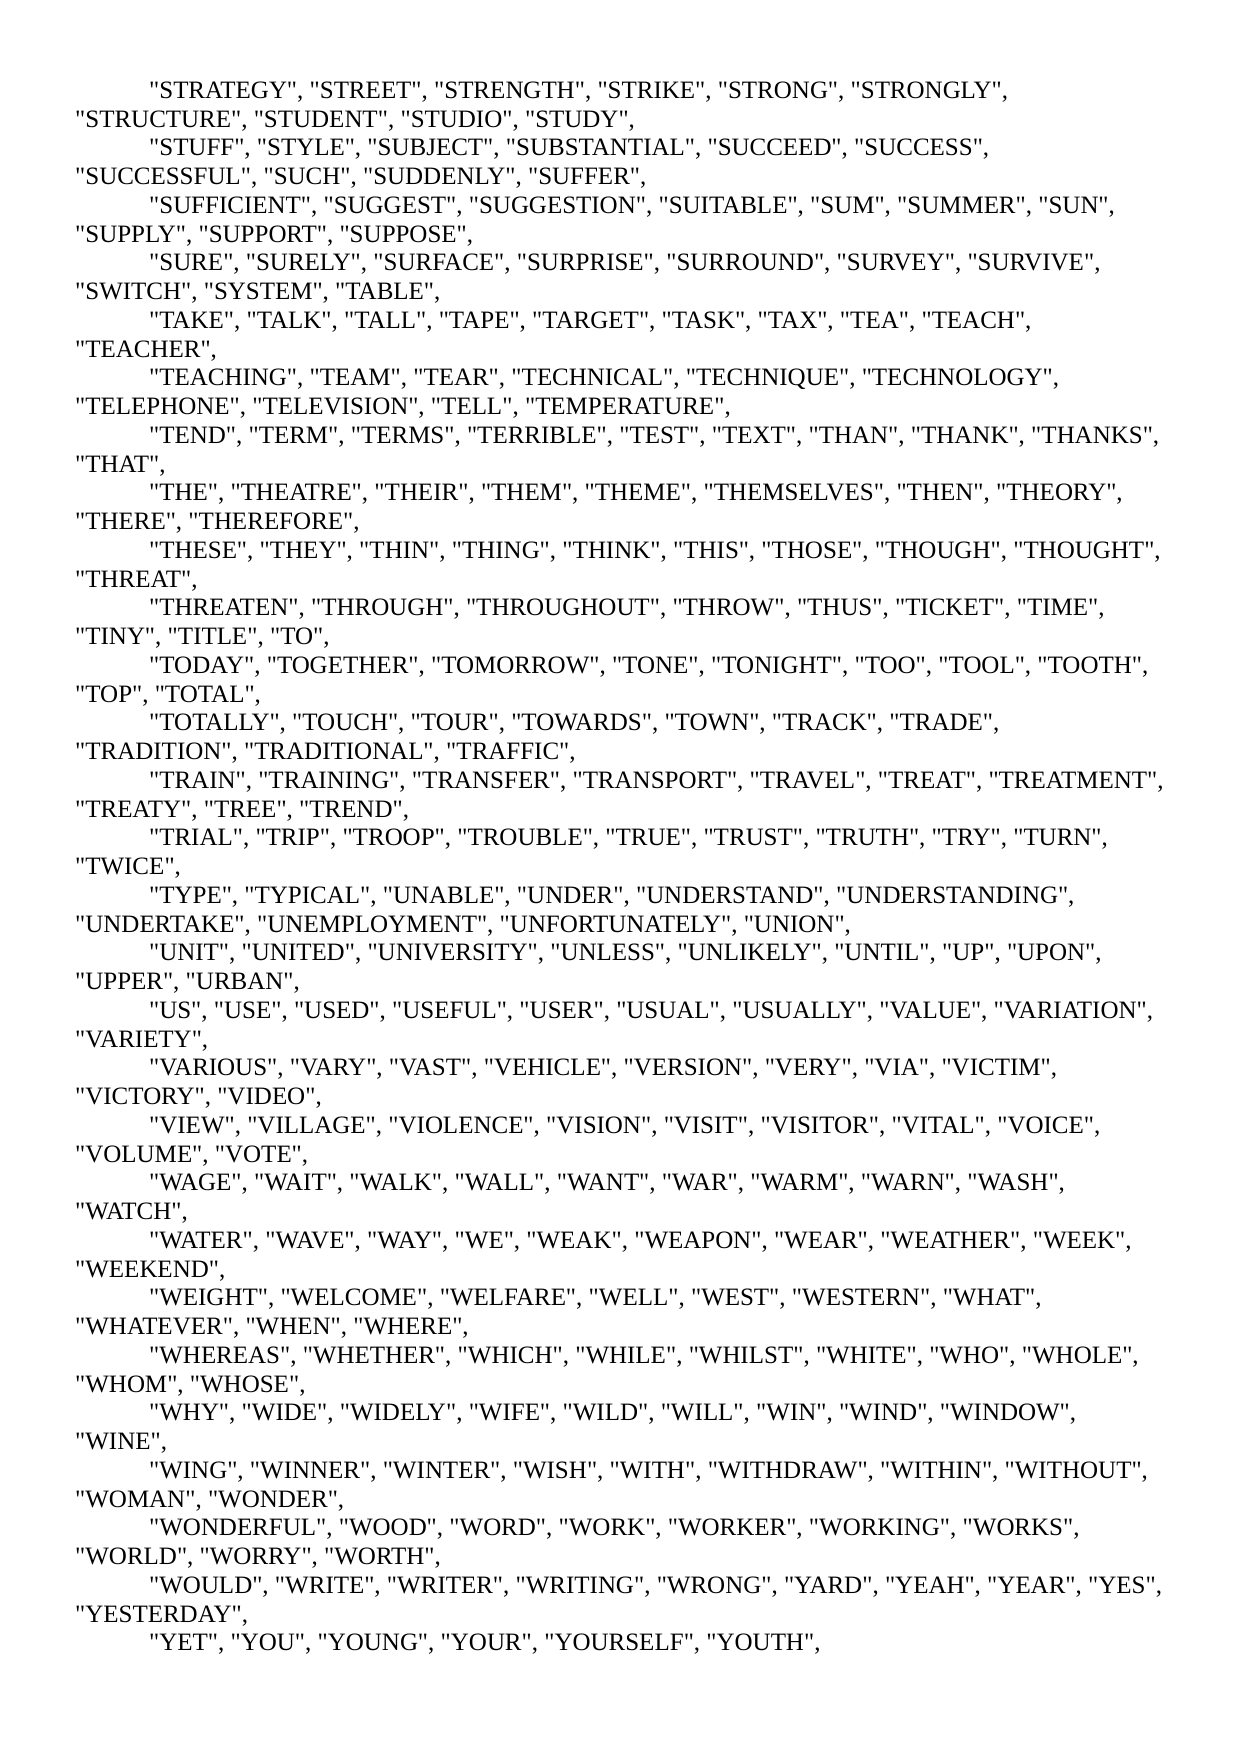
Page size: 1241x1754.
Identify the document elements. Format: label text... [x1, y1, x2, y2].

text "TEND", "TERM", "TERMS", "TERRIBLE", "TEST", "TEXT", "THAN", "THANK", "THANKS", "THAT", [75, 420, 1165, 477]
text "SUFFICIENT", "SUGGEST", "SUGGESTION", "SUITABLE", "SUM", "SUMMER", "SUN", "SUPPLY", "SUPPORT", "SUPPOSE", [75, 190, 1165, 247]
text "UNIT", "UNITED", "UNIVERSITY", "UNLESS", "UNLIKELY", "UNTIL", "UP", "UPON", "UPPER", "URBAN", [75, 937, 1165, 995]
text "WAGE", "WAIT", "WALK", "WALL", "WANT", "WAR", "WARM", "WARN", "WASH", "WATCH", [75, 1167, 1165, 1225]
text "WHY", "WIDE", "WIDELY", "WIFE", "WILD", "WILL", "WIN", "WIND", "WINDOW", "WINE", [75, 1397, 1165, 1455]
text "TEACHING", "TEAM", "TEAR", "TECHNICAL", "TECHNIQUE", "TECHNOLOGY", "TELEPHONE", "TELEVISION", "TELL", "TEMPERATURE", [75, 362, 1165, 420]
text "TRIAL", "TRIP", "TROOP", "TROUBLE", "TRUE", "TRUST", "TRUTH", "TRY", "TURN", "TWICE", [75, 822, 1165, 880]
text "TODAY", "TOGETHER", "TOMORROW", "TONE", "TONIGHT", "TOO", "TOOL", "TOOTH", "TOP", "TOTAL", [75, 650, 1165, 707]
text "WATER", "WAVE", "WAY", "WE", "WEAK", "WEAPON", "WEAR", "WEATHER", "WEEK", "WEEKEND", [75, 1225, 1165, 1282]
text "TOTALLY", "TOUCH", "TOUR", "TOWARDS", "TOWN", "TRACK", "TRADE", "TRADITION", "TRADITIONAL", "TRAFFIC", [75, 707, 1165, 765]
text "TAKE", "TALK", "TALL", "TAPE", "TARGET", "TASK", "TAX", "TEA", "TEACH", "TEACHER", [75, 305, 1165, 362]
text "WHEREAS", "WHETHER", "WHICH", "WHILE", "WHILST", "WHITE", "WHO", "WHOLE", "WHOM", "WHOSE", [75, 1340, 1165, 1397]
text "STRATEGY", "STREET", "STRENGTH", "STRIKE", "STRONG", "STRONGLY", "STRUCTURE", "STUDENT", "STUDIO", "STUDY", [75, 75, 1165, 132]
text "VIEW", "VILLAGE", "VIOLENCE", "VISION", "VISIT", "VISITOR", "VITAL", "VOICE", "VOLUME", "VOTE", [75, 1110, 1165, 1167]
text "US", "USE", "USED", "USEFUL", "USER", "USUAL", "USUALLY", "VALUE", "VARIATION", "VARIETY", [75, 995, 1165, 1052]
text "WOULD", "WRITE", "WRITER", "WRITING", "WRONG", "YARD", "YEAH", "YEAR", "YES", "YESTERDAY", [75, 1570, 1165, 1627]
text "SURE", "SURELY", "SURFACE", "SURPRISE", "SURROUND", "SURVEY", "SURVIVE", "SWITCH", "SYSTEM", "TABLE", [75, 247, 1165, 305]
text "WEIGHT", "WELCOME", "WELFARE", "WELL", "WEST", "WESTERN", "WHAT", "WHATEVER", "WHEN", "WHERE", [75, 1282, 1165, 1340]
text "TYPE", "TYPICAL", "UNABLE", "UNDER", "UNDERSTAND", "UNDERSTANDING", "UNDERTAKE", "UNEMPLOYMENT", "UNFORTUNATELY", "UNION", [75, 880, 1165, 937]
text "VARIOUS", "VARY", "VAST", "VEHICLE", "VERSION", "VERY", "VIA", "VICTIM", "VICTORY", "VIDEO", [75, 1052, 1165, 1110]
text "TRAIN", "TRAINING", "TRANSFER", "TRANSPORT", "TRAVEL", "TREAT", "TREATMENT", "TREATY", "TREE", "TREND", [75, 765, 1165, 822]
text "THESE", "THEY", "THIN", "THING", "THINK", "THIS", "THOSE", "THOUGH", "THOUGHT", "THREAT", [75, 535, 1165, 592]
text "YET", "YOU", "YOUNG", "YOUR", "YOURSELF", "YOUTH", [75, 1627, 1165, 1656]
text "THREATEN", "THROUGH", "THROUGHOUT", "THROW", "THUS", "TICKET", "TIME", "TINY", "TITLE", "TO", [75, 592, 1165, 650]
text "THE", "THEATRE", "THEIR", "THEM", "THEME", "THEMSELVES", "THEN", "THEORY", "THERE", "THEREFORE", [75, 477, 1165, 535]
text "STUFF", "STYLE", "SUBJECT", "SUBSTANTIAL", "SUCCEED", "SUCCESS", "SUCCESSFUL", "SUCH", "SUDDENLY", "SUFFER", [75, 132, 1165, 190]
text "WING", "WINNER", "WINTER", "WISH", "WITH", "WITHDRAW", "WITHIN", "WITHOUT", "WOMAN", "WONDER", [75, 1455, 1165, 1512]
text "WONDERFUL", "WOOD", "WORD", "WORK", "WORKER", "WORKING", "WORKS", "WORLD", "WORRY", "WORTH", [75, 1512, 1165, 1570]
